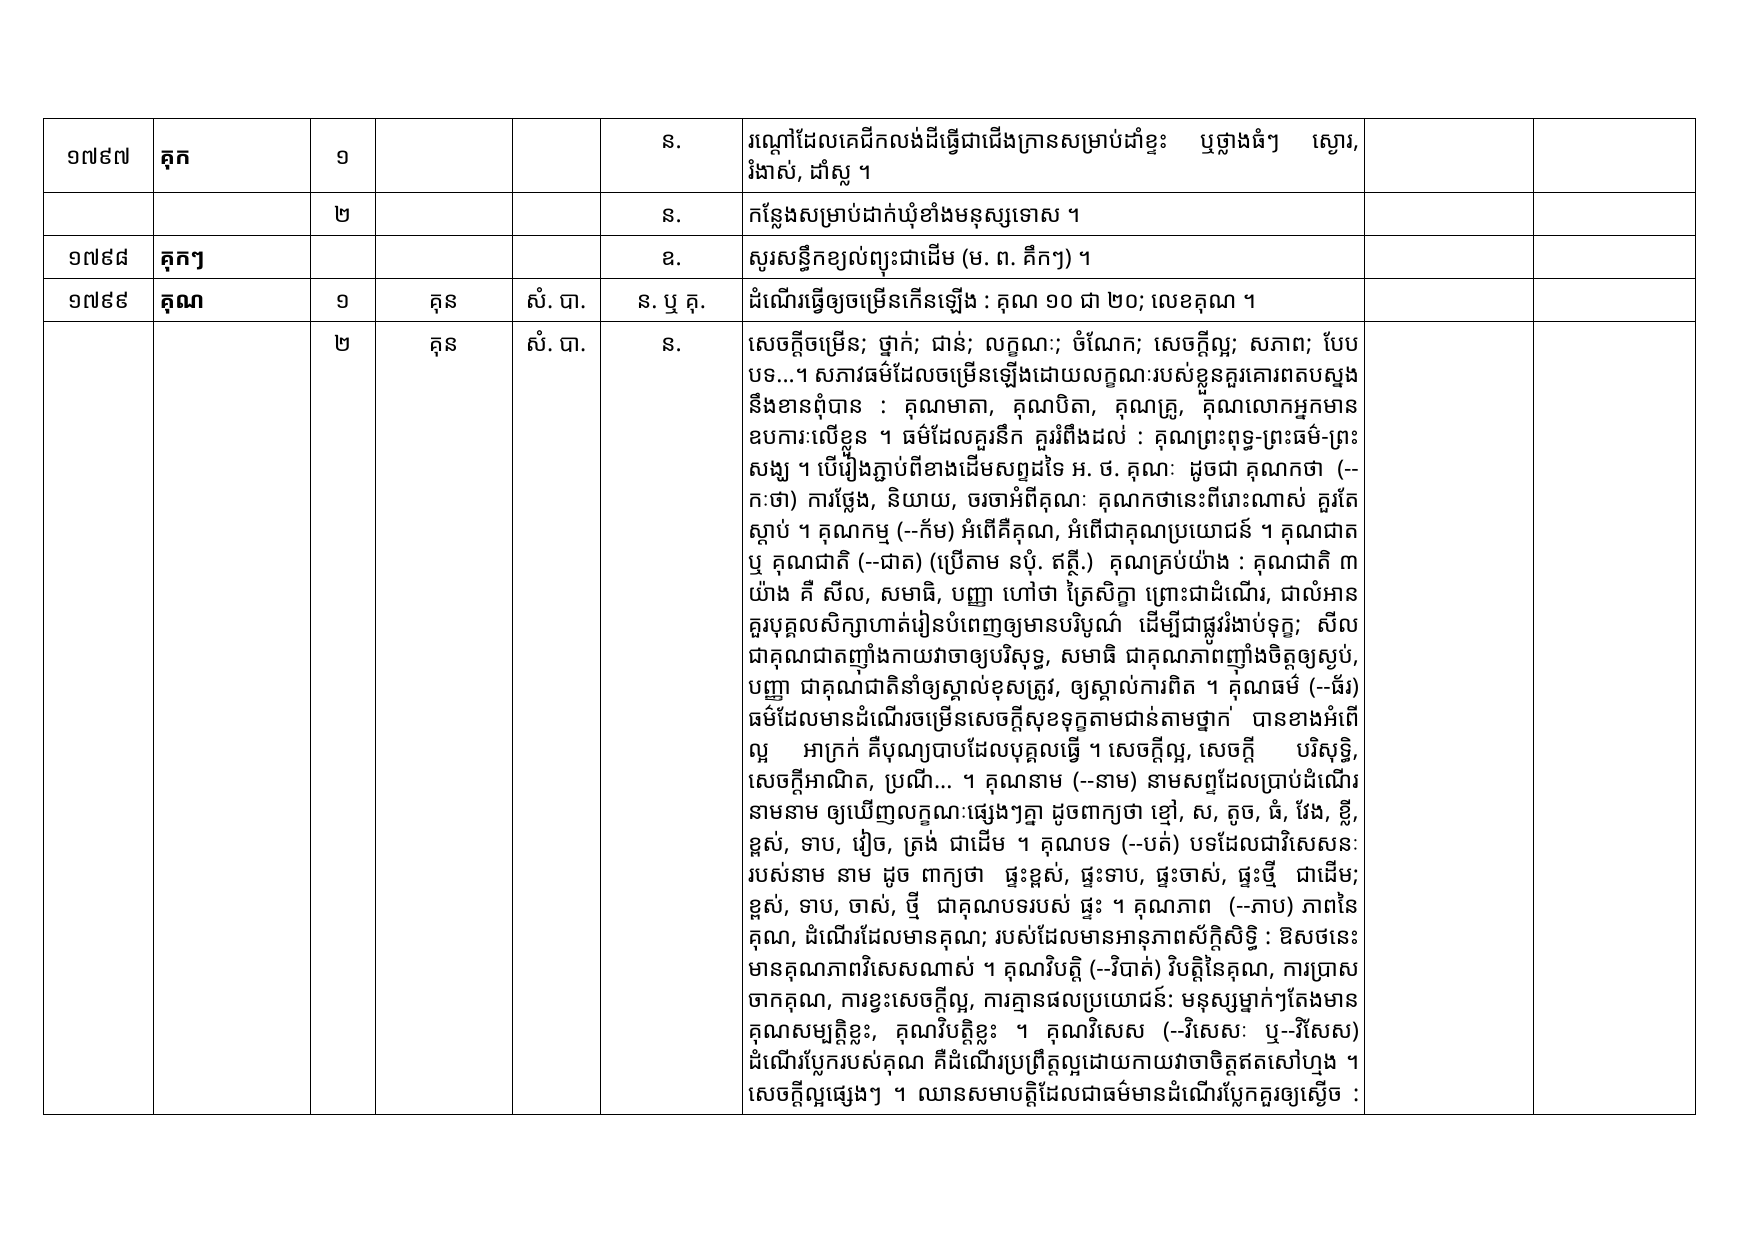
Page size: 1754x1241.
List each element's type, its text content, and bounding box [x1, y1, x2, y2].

table_cell [1365, 236, 1533, 278]
table_cell [1534, 236, 1695, 278]
table_cell កន្លែង​សម្រាប់​ដាក់​ឃុំ​ខាំង​មនុស្ស​ទោស ។ [743, 193, 1364, 235]
table_cell [1534, 279, 1695, 321]
table_cell [44, 193, 153, 235]
table_cell ន. [601, 193, 742, 235]
table_cell [1534, 193, 1695, 235]
table_cell ១ [311, 279, 375, 321]
table_cell [376, 119, 512, 192]
table_cell [1365, 322, 1533, 1113]
table_cell [154, 322, 310, 1113]
table_cell [1365, 279, 1533, 321]
table_cell [1365, 193, 1533, 235]
table_cell [311, 236, 375, 278]
table_cell [376, 193, 512, 235]
table_cell [1534, 119, 1695, 192]
table_cell [1365, 119, 1533, 192]
table_cell [44, 322, 153, 1113]
table_cell ២ [311, 193, 375, 235]
table_cell គុណ [154, 279, 310, 321]
table_cell ២ [311, 322, 375, 1113]
table_cell ឧ. [601, 236, 742, 278]
table_cell [1534, 322, 1695, 1113]
table_cell ន. [601, 322, 742, 1113]
table_cell គុក [154, 119, 310, 192]
table_cell [513, 236, 600, 278]
table_cell ១៧៩៩ [44, 279, 153, 321]
table_cell សំ. បា. [513, 322, 600, 1113]
table_cell សេចក្ដី​ចម្រើន; ថ្នាក់; ជាន់; លក្ខណៈ; ចំណែក; សេចក្ដី​ល្អ; សភាព; បែប​បទ...។ សភាវ​ធម៌​ដែល​ចម្រើន​ឡើង​ដោយ​លក្ខណៈ​របស់​ខ្លួន​គួរ​គោរព​តប​ស្នង​នឹង​ខាន​ពុំ​បាន : គុណ​មាតា, គុណ​បិតា, គុណ​គ្រូ, គុណ​លោក​អ្នក​មាន​ឧបការៈ​លើ​ខ្លួន ។ ធម៌​ដែល​គួរ​នឹក គួរ​រំពឹង​ដល់ : គុណ​ព្រះ​ពុទ្ធ-ព្រះ​ធម៌-ព្រះ​សង្ឃ ។ បើ​រៀង​ភ្ជាប់​ពី​ខាង​ដើម​សព្ទ​ដទៃ អ. ថ. គុណៈ ដូច​ជា គុណ​កថា (--កៈថា) ការ​ថ្លែង, និយាយ, ចរចា​អំពី​គុណៈ គុណ​កថា​នេះ​ពីរោះ​ណាស់ គួរ​តែ​ស្ដាប់ ។ គុណ​កម្ម (--ក័ម) អំពើ​គឺ​គុណ, អំពើ​ជា​គុណ​ប្រយោជន៍ ។ គុណ​ជាត ឬ គុណ​ជាតិ (--ជាត) (ប្រើ​តាម នបុំ. ឥត្ថី.) គុណ​គ្រប់​យ៉ាង : គុណ​ជាតិ ៣ យ៉ាង គឺ សីល, សមាធិ, បញ្ញា ហៅ​ថា ត្រៃ​សិក្ខា ព្រោះ​ជា​ដំណើរ, ជា​លំអាន គួរ​បុគ្គល​សិក្សា​ហាត់​រៀន​បំពេញ​ឲ្យ​មាន​បរិបូណ៌ ដើម្បី​ជា​ផ្លូវ​រំងាប់​ទុក្ខ; សីល​ជា​គុណ​ជាត​ញ៉ាំង​កាយ​វាចា​ឲ្យ​បរិសុទ្ធ, សមាធិ ជា​គុណ​ភាព​ញ៉ាំង​ចិត្ត​ឲ្យ​ស្ងប់, បញ្ញា ជា​គុណ​ជាតិ​នាំ​ឲ្យ​ស្គាល់​ខុស​ត្រូវ, ឲ្យ​ស្គាល់​ការ​ពិត ។ គុណ​ធម៌ (--ធ័រ) ធម៌​ដែល​មាន​ដំណើរ​ចម្រើន​សេចក្ដី​សុខ​ទុក្ខ​តាម​ជាន់​តាម​ថ្នាក់ បាន​ខាង​អំពើ​ល្អ អាក្រក់ គឺ​បុណ្យ​បាប​ដែល​បុគ្គល​ធ្វើ ។ សេចក្ដី​ល្អ, សេចក្ដី បរិសុទ្ធិ, សេចក្ដី​អាណិត, ប្រណី... ។ គុណ​នាម (--នាម) នាម​សព្ទ​ដែល​ប្រាប់​ដំណើរ​នាម​នាម ឲ្យ​ឃើញ​លក្ខណៈ​ផ្សេង​ៗ​គ្នា ដូច​ពាក្យ​ថា ខ្មៅ, ស, តូច, ធំ, វែង, ខ្លី, ខ្ពស់, ទាប, វៀច, ត្រង់​ ជាដើម ។ គុណ​បទ (--បត់) បទ​ដែល​ជា​វិសេសនៈ​របស់​នាម នាម ដូច ពាក្យ​ថា ផ្ទះ​ខ្ពស់, ផ្ទះ​ទាប, ផ្ទះ​ចាស់, ផ្ទះ​ថ្មី ជាដើម; ខ្ពស់, ទាប, ចាស់, ថ្មី ជា​គុណ​បទ​របស់ ផ្ទះ ។ គុណ​ភាព (--ភាប) ភាព​នៃ​គុណ, ដំណើរ​ដែល​មាន​គុណ; របស់​ដែល​មាន​អានុភាព​ស័ក្តិសិទ្ធិ : ឱសថ​នេះ​មាន​គុណ​ភាព​វិសេស​ណាស់ ។ គុណ​វិបត្តិ (--វិបាត់) វិបត្តិ​នៃ​គុណ, ការ​ប្រាស​ចាក​គុណ, ការ​ខ្វះ​សេចក្ដី​ល្អ, ការ​គ្មាន​ផល​ប្រយោជន៍: មនុស្ស​ម្នាក់​ៗ​តែង​មាន​គុណ​សម្បត្តិ​ខ្លះ, គុណ​វិបត្តិ​ខ្លះ ។ គុណ​វិសេស (--វិសេសៈ ឬ--វិសែស) ដំណើរ​ប្លែក​របស់​គុណ គឺ​ដំណើរ​ប្រព្រឹត្ត​ល្អ​ដោយ​កាយ​វាចា​ចិត្ត​ឥត​សៅហ្មង ។ សេចក្ដី​ល្អ​ផ្សេង​ៗ ។ ឈាន​សមាបត្តិ​ដែល​ជា​ធម៌​មាន​ដំណើរ​ប្លែក​គួរ​ឲ្យ​ស្ងើច : អួត​គុណ​វិសេស​ដែល​ពុំ​មាន​ក្នុង​ខ្លួន ។ គុណ​វុឌ្ឍិ (--វុត-ឍិ) សេចក្ដី​ចម្រើន​ដោយ​គុណ, ដំណើរ​ចម្រើន​ដោយ​សេចក្ដី​ល្អ, ដោយ​សេចក្ដី​រុងរឿង, ដោយ​សេចក្ដី​បរិសុទ្ធិ ។ គុណ​សព្ទ (--ស័ប) សំដី​ដែល​ប្រាប់​ដំណើរ​នាម​នាម​ឲ្យ​ឃើញ​លក្ខណៈ​ផ្សេង​ៗ​គ្នា (ម. ព. គុណ​នាម ផង) ។ គុណ​សម្បត្តិ (--ស័ម-ប័ត) សេចក្ដី​ដល់​ព្រម​ដោយ​គុណ គឺ​ការ​បរិបូណ៌ ដោយ​សេចក្ដី​ល្អ, ដោយ​សេចក្ដី​បរិសុទ្ធិ; មនុស្ស​នេះ​ មាន​គុណ​សម្បត្តិ​គួរ​ឲ្យ​សរសើរ ។ គុណ​សម្បទា (--ស័ម-ប៉ៈទា) ដូច​គ្នា​នឹង គុណ​សម្បត្តិ ដែរ ។ គុណាករ (--កៈរ៉ៈ ឬ-ក) (គុណ + អាករ) អណ្ដូង, កំណប់ នៃ​សេចក្ដី​ល្អ, នៃ​សេចក្ដី​បរិសុទ្ធិ; ប្រជុំ​នៃ​សេចក្ដី​ល្អ, សេចក្ដី​បរិសុទ្ធិ​គ្រប់​យ៉ាង; បុគ្គល​អ្នក​បរិបូណ៌​ដោយ​សេចក្ដី​បរិសុទ្ធិ ។ គុណានិសង្ស (--និសង់) (គុណ + អានិសំស) ដំណើរ​បង្ហូរ​ផល​ផ្ដល់​ឲ្យ​បាន​សម្រេច​ប្រយោជន៍​ដោយសារ​គុណ , ផល​នៃ​សេចក្ដី​ល្អ, ផល​ដែល​ឲ្យ​តាម​ដំណើរ​សេចក្ដី​បរិសុទ្ធិ ។ គុណានុភាព (--ភាប) (គុណ + អានុភាវ) អានុភាព​នៃ​គុណ គឺ​អំណាច, តេជះ, ឫទ្ធិ​នៃ​សេចក្ដី​ល្អ, សេចក្ដី​បរិសុទ្ធិ ។ គុណូបការៈ ឬ គុណោបការៈ (គុណ + ឧបការ) សេចក្ដី​ទំនុក​បម្រុង, អនុគ្រោះ​ដោយ​គុណ គឺ​សេចក្ដី​ទំនុក​បម្រុង​ឲ្យ​ល្អ, ឲ្យ​ដុះ​ដាល​ចម្រើន; ហៅ​ថា ឧបការ​គុណ វិញ​ក៏​បាន ។ល។ [743, 322, 1364, 1113]
table_cell ន. ឬ គុ. [601, 279, 742, 321]
table_cell ១៧៩៧ [44, 119, 153, 192]
table_cell ១៧៩៨ [44, 236, 153, 278]
table_cell [513, 119, 600, 192]
table_cell [513, 193, 600, 235]
table_cell គុក​ៗ [154, 236, 310, 278]
table_cell ១ [311, 119, 375, 192]
table_cell គុន [376, 322, 512, 1113]
table_cell គុន [376, 279, 512, 321]
table_cell [154, 193, 310, 235]
table_cell សំ. បា. [513, 279, 600, 321]
table_cell ដំណើរ​ធ្វើ​ឲ្យ​ចម្រើន​កើន​ឡើង : គុណ ១០ ជា ២០; លេខ​គុណ ។ [743, 279, 1364, 321]
table_cell សូរ​សន្ធឹក​ខ្យល់​ព្យុះ​ជាដើម (ម. ព. គឹក​ៗ) ។ [743, 236, 1364, 278]
table_cell [376, 236, 512, 278]
table_cell រណ្ដៅ​ដែល​គេ​ជីក​លង់​ដី​ធ្វើ​ជា​ជើង​ក្រាន​សម្រាប់​ដាំ​ខ្ទះ ឬ​ថ្លាង​ធំ​ៗ ស្ងោរ, រំងាស់, ដាំ​ស្ល ។ [743, 119, 1364, 192]
table_cell ន. [601, 119, 742, 192]
